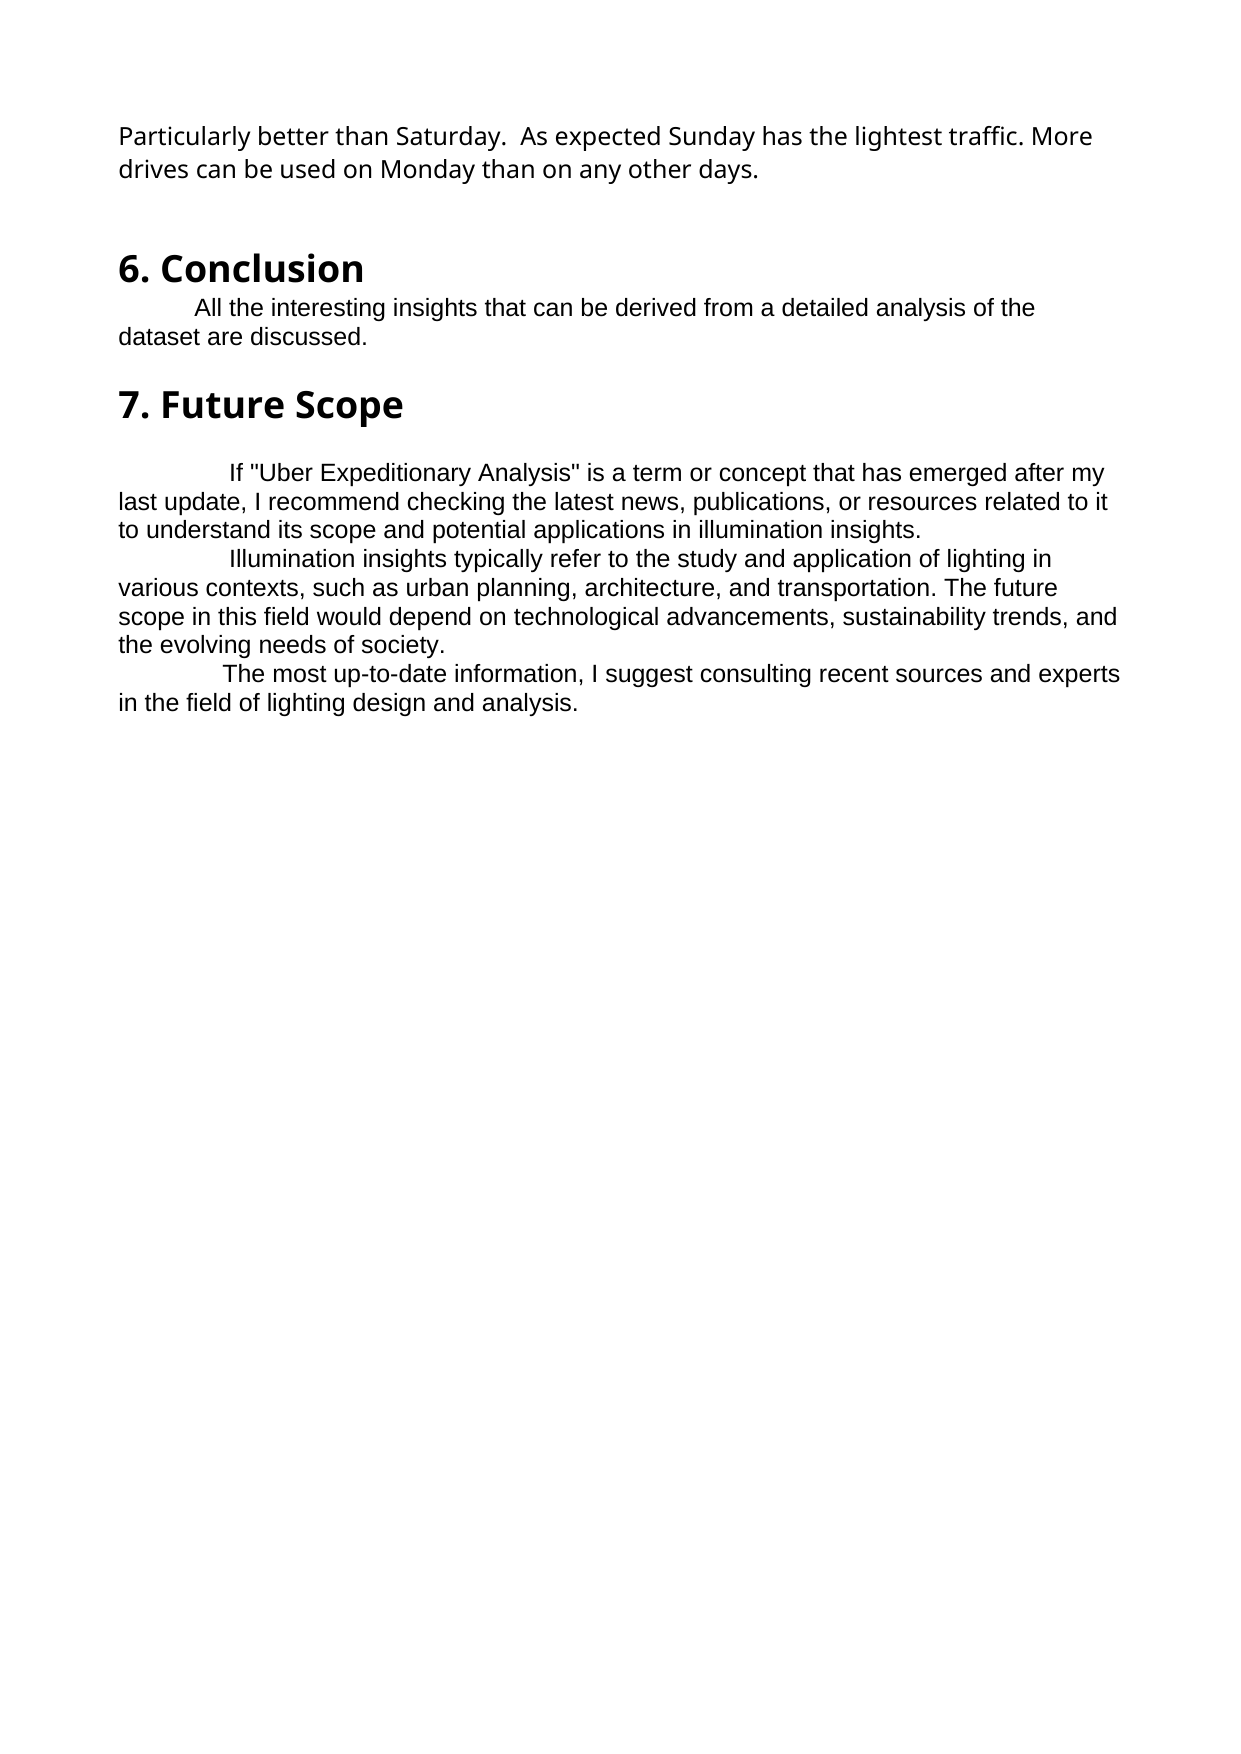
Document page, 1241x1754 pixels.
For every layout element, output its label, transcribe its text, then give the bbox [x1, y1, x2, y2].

text Illumination insights typically refer to the study and application of lighting in various contexts, such as urban planning, architecture, and transportation. The future scope in this field would depend on technological advancements, sustainability trends, and the evolving needs of society. [118, 544, 1122, 659]
text Particularly better than Saturday. As expected Sunday has the lightest traffic. More drives can be used on Monday than on any other days. [118, 118, 1122, 186]
text 6. Conclusion [118, 242, 1122, 293]
text The most up-to-date information, I suggest consulting recent sources and experts in the field of lighting design and analysis. [118, 659, 1122, 717]
text 7. Future Scope [118, 379, 1122, 430]
text If "Uber Expeditionary Analysis" is a term or concept that has emerged after my last update, I recommend checking the latest news, publications, or resources related to it to understand its scope and potential applications in illumination insights. [118, 458, 1122, 544]
text All the interesting insights that can be derived from a detailed analysis of the dataset are discussed. [118, 293, 1122, 351]
